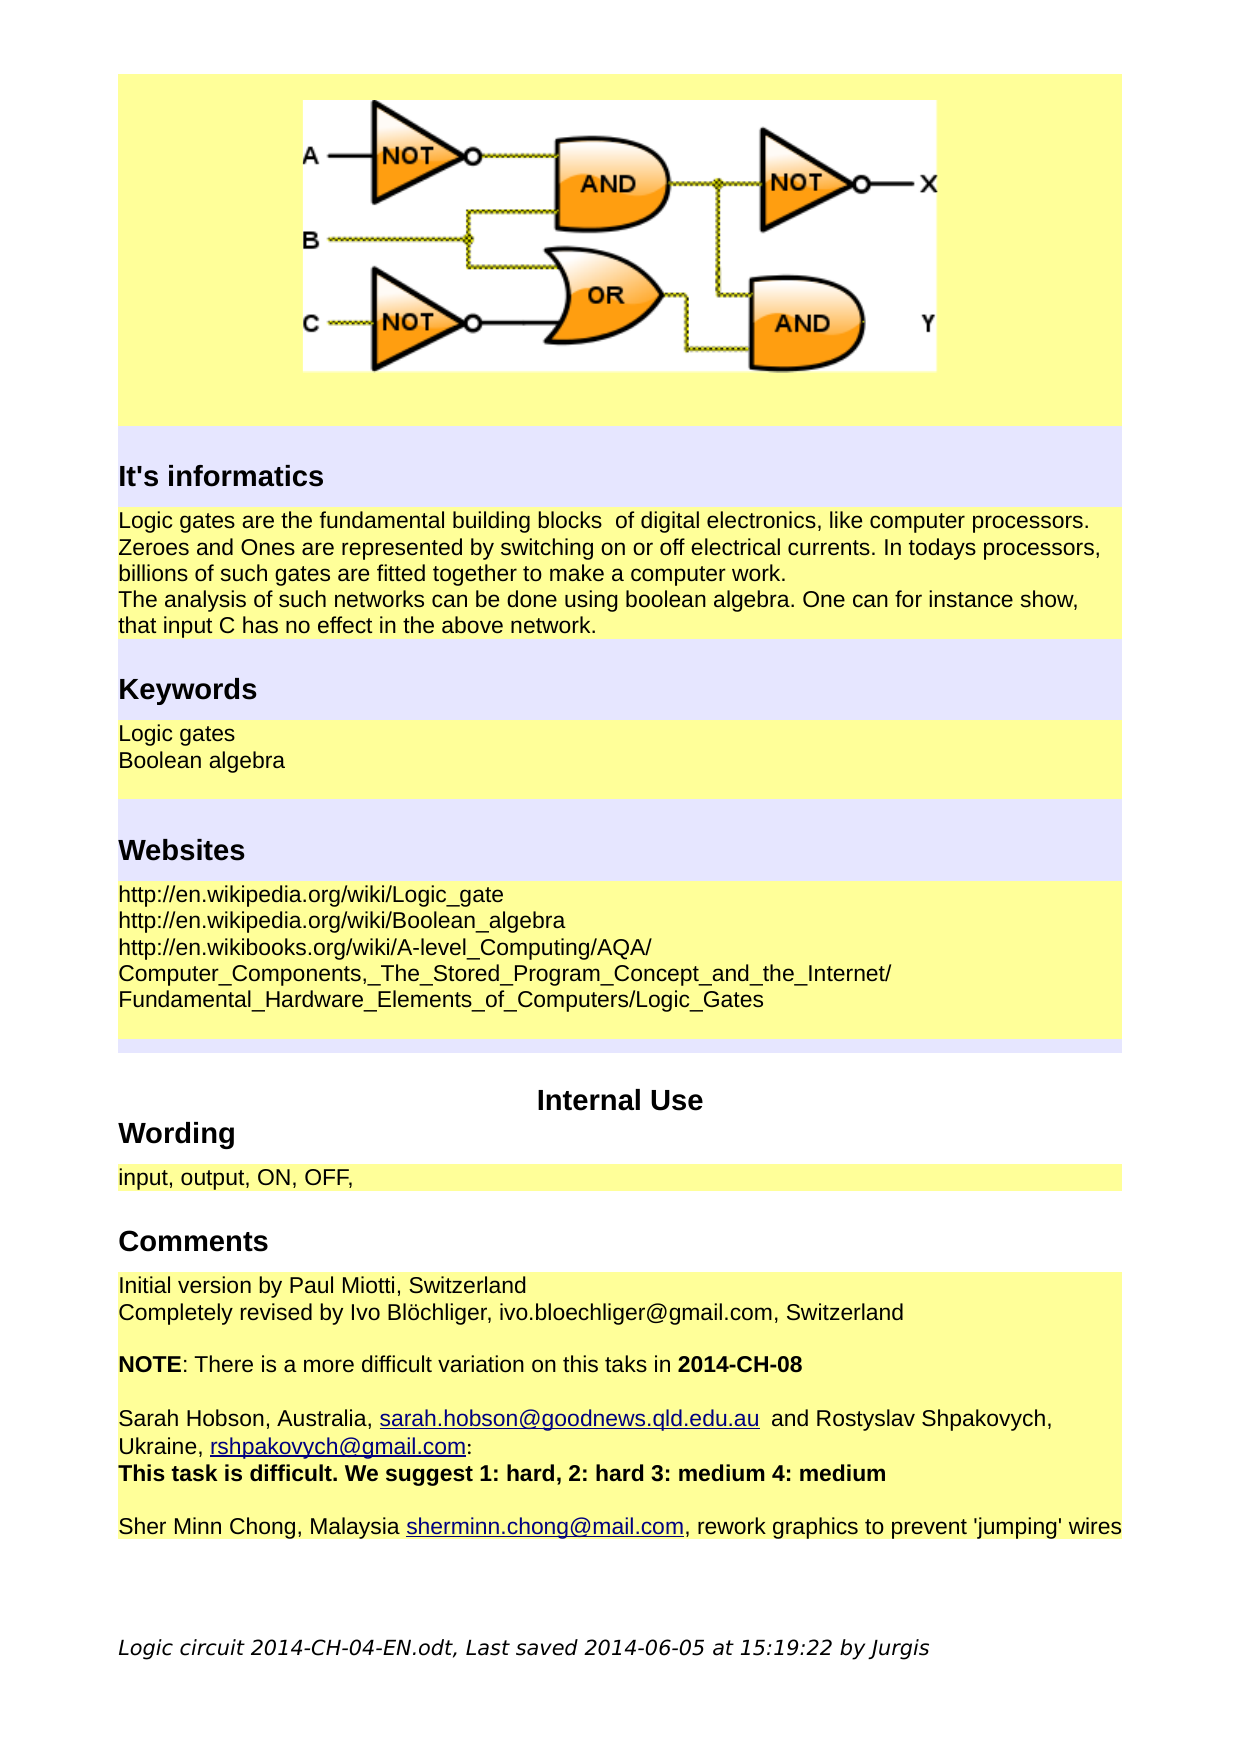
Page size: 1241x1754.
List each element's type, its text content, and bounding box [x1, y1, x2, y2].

subtitle Internal Use [118, 1083, 1122, 1116]
text The analysis of such networks can be done using boolean algebra. One can for instance show, that input C has no effect in the above network. [118, 586, 1122, 639]
subtitle It's informatics [118, 459, 1122, 493]
subtitle Comments [118, 1224, 1122, 1258]
picture [302, 100, 938, 373]
text Boolean algebra [118, 747, 1122, 773]
text http://en.wikibooks.org/wiki/A-level_Computing/AQA/Computer_Components,_The_Stored_Program_Concept_and_the_Internet/Fundamental_Hardware_Elements_of_Computers/Logic_Gates [118, 933, 1122, 1013]
text Initial version by Paul Miotti, Switzerland [118, 1272, 1122, 1298]
text http://en.wikipedia.org/wiki/Logic_gate [118, 881, 1122, 907]
subtitle Wording [118, 1116, 1122, 1150]
text Logic gates [118, 720, 1122, 747]
text Sher Minn Chong, Malaysia sherminn.chong@mail.com, rework graphics to prevent 'jumping' wires [118, 1513, 1122, 1539]
text input, output, ON, OFF, [118, 1164, 1122, 1191]
subtitle Keywords [118, 672, 1122, 706]
subtitle Websites [118, 833, 1122, 866]
text Completely revised by Ivo Blöchliger, ivo.bloechliger@gmail.com, Switzerland [118, 1298, 1122, 1325]
text Logic gates are the fundamental building blocks of digital electronics, like computer processors. Zeroes and Ones are represented by switching on or off electrical currents. In todays processors, billions of such gates are fitted together to make a computer work. [118, 507, 1122, 586]
text NOTE: There is a more difficult variation on this taks in 2014-CH-08 [118, 1351, 1122, 1377]
text Sarah Hobson, Australia, sarah.hobson@goodnews.qld.edu.au and Rostyslav Shpakovych, Ukraine, rshpakovych@gmail.com: [118, 1404, 1122, 1460]
text This task is difficult. We suggest 1: hard, 2: hard 3: medium 4: medium [118, 1460, 1122, 1486]
text http://en.wikipedia.org/wiki/Boolean_algebra [118, 907, 1122, 933]
